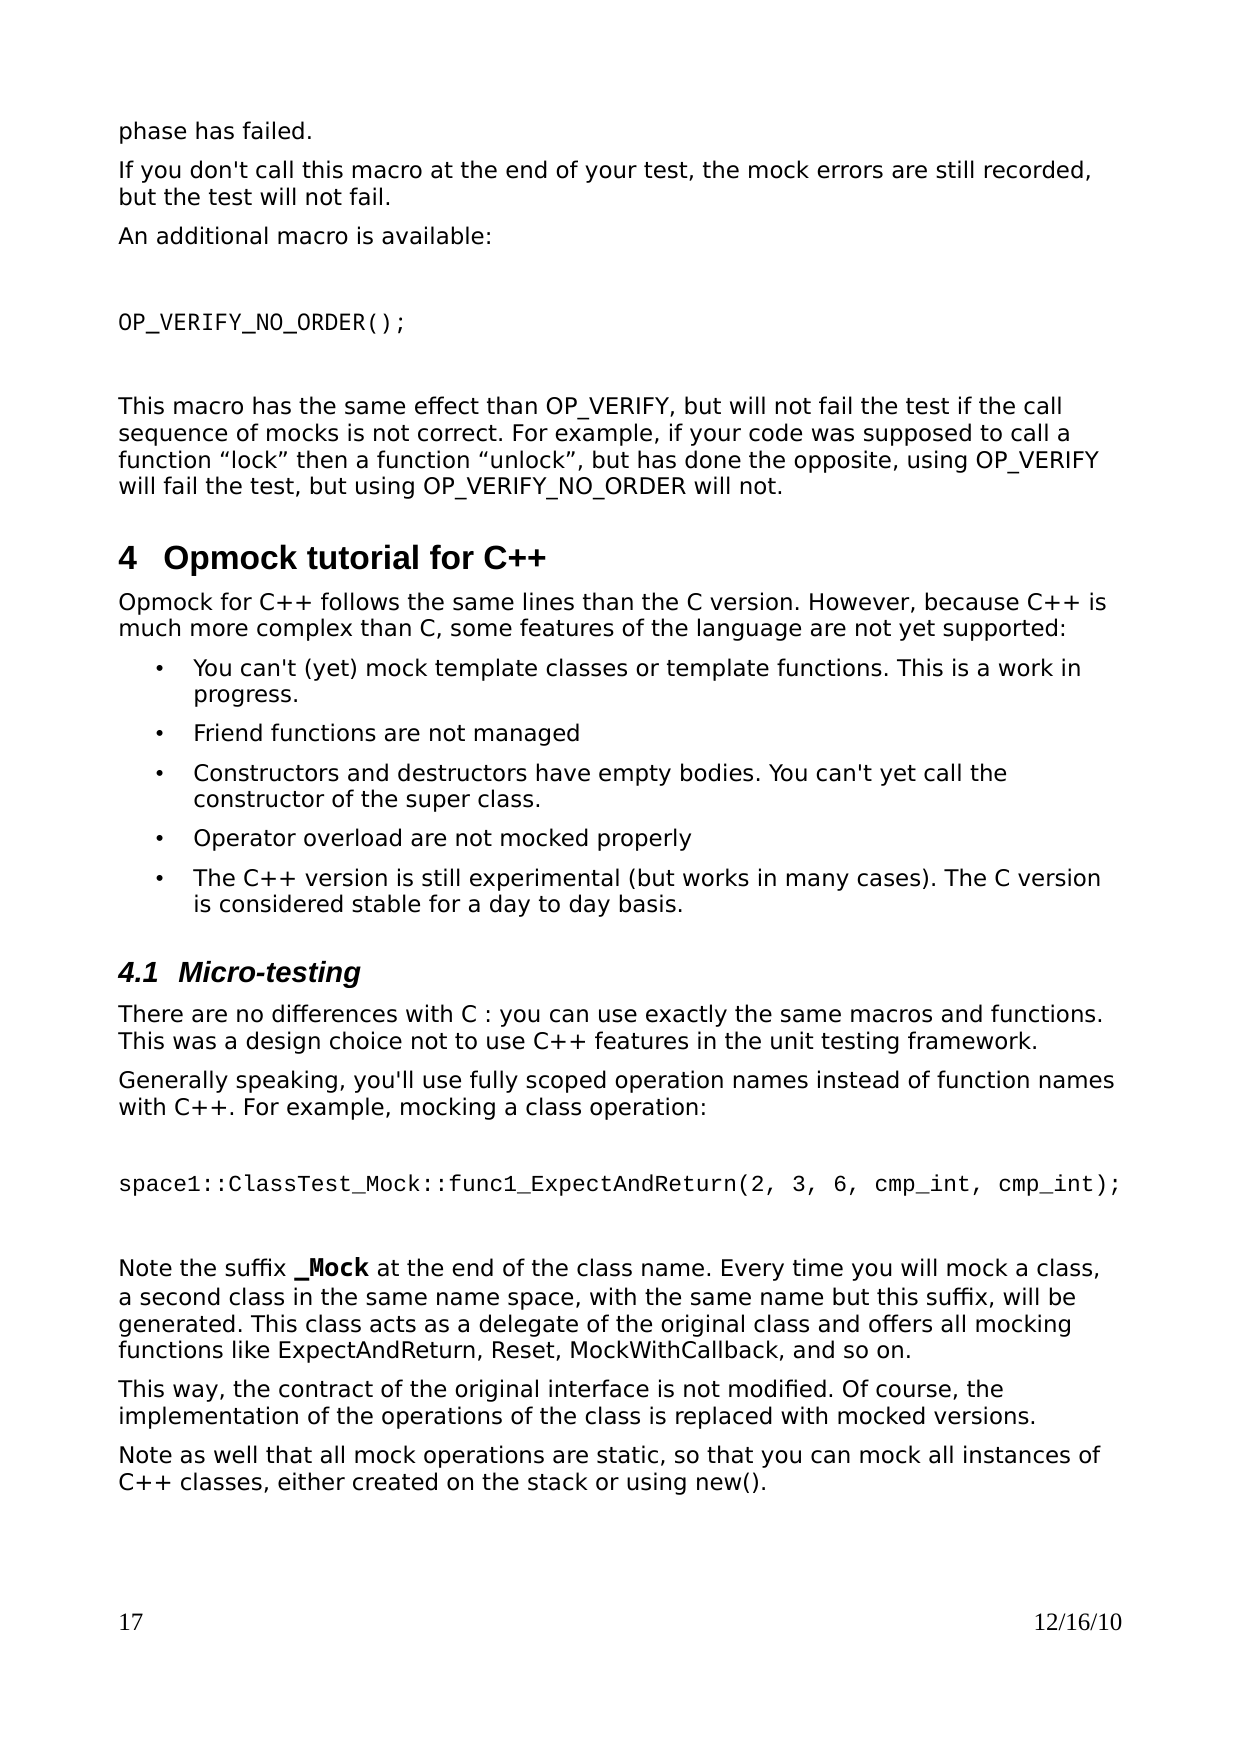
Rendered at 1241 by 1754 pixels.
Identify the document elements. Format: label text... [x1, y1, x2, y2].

text Note as well that all mock operations are static, so that you can mock all instances of C++ classes, either created on the stack or using new(). [118, 1442, 1122, 1496]
text This way, the contract of the original interface is not modified. Of course, the implementation of the operations of the class is replaced with mocked versions. [118, 1377, 1122, 1430]
text Note the suffix _Mock at the end of the class name. Every time you will mock a class, a second class in the same name space, with the same name but this suffix, will be generated. This class acts as a delegate of the original class and offers all mocking functions like ExpectAndReturn, Reset, MockWithCallback, and so on. [118, 1250, 1122, 1364]
text space1::ClassTest_Mock::func1_ExpectAndReturn(2, 3, 6, cmp_int, cmp_int); [118, 1172, 1122, 1198]
list You can't (yet) mock template classes or template functions. This is a work in progress. [156, 655, 1122, 708]
text OP_VERIFY_NO_ORDER(); [118, 306, 1122, 337]
text If you don't call this macro at the end of your test, the mock errors are still recorded, but the test will not fail. [118, 157, 1122, 211]
text Opmock for C++ follows the same lines than the C version. However, because C++ is much more complex than C, some features of the language are not yet supported: [118, 589, 1122, 642]
text There are no differences with C : you can use exactly the same macros and functions. This was a design choice not to use C++ features in the unit testing framework. [118, 1002, 1122, 1055]
list Friend functions are not managed [156, 721, 1122, 747]
text An additional macro is available: [118, 223, 1122, 250]
text phase has failed. [118, 118, 1122, 145]
list Operator overload are not mocked properly [156, 826, 1122, 852]
text This macro has the same effect than OP_VERIFY, but will not fail the test if the call sequence of mocks is not correct. For example, if your code was supposed to call a function “lock” then a function “unlock”, but has done the opposite, using OP_VERIFY will fail the test, but using OP_VERIFY_NO_ORDER will not. [118, 393, 1122, 500]
subtitle Micro-testing [118, 956, 1122, 989]
list The C++ version is still experimental (but works in many cases). The C version is considered stable for a day to day basis. [156, 865, 1122, 918]
subtitle Opmock tutorial for C++ [118, 538, 1122, 576]
text Generally speaking, you'll use fully scoped operation names instead of function names with C++. For example, mocking a class operation: [118, 1067, 1122, 1121]
list Constructors and destructors have empty bodies. You can't yet call the constructor of the super class. [156, 760, 1122, 813]
